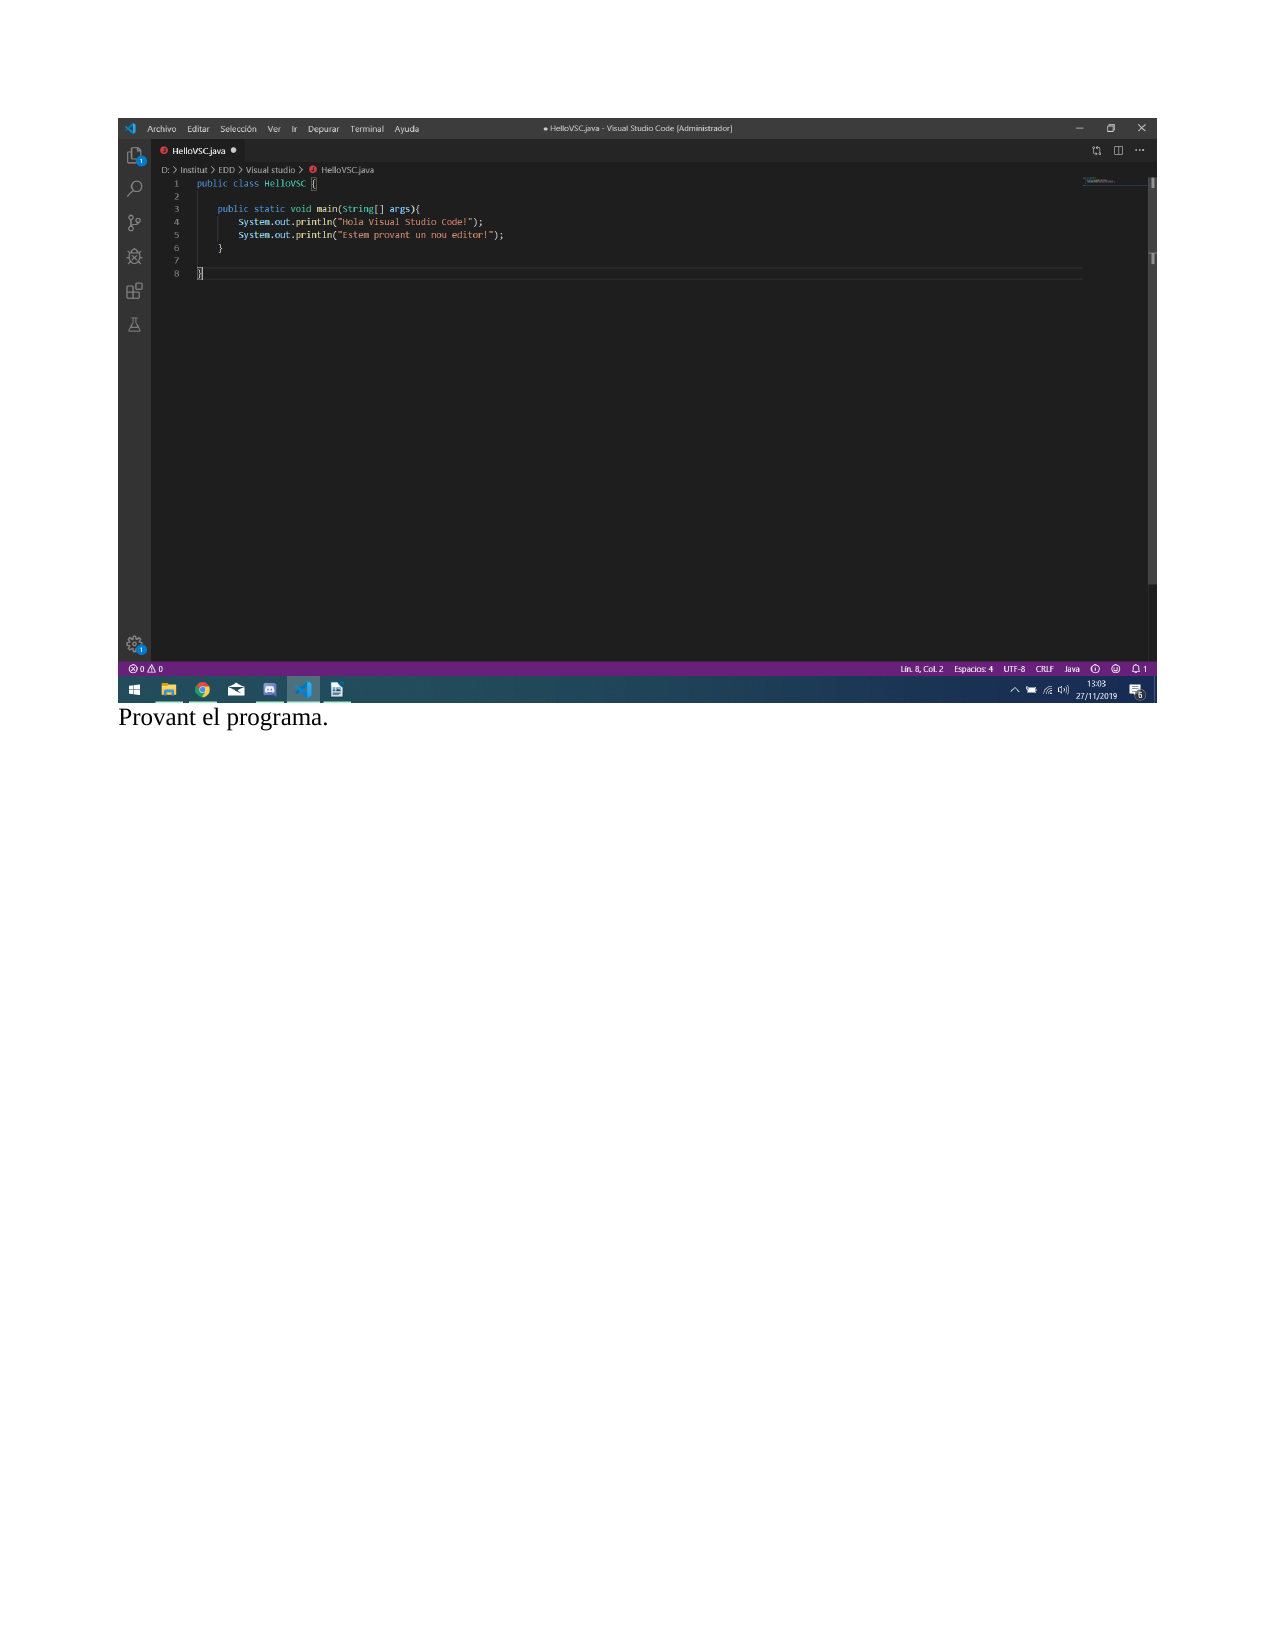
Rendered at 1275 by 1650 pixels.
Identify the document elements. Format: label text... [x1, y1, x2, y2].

picture [118, 118, 1157, 703]
text Provant el programa. [118, 703, 1157, 731]
